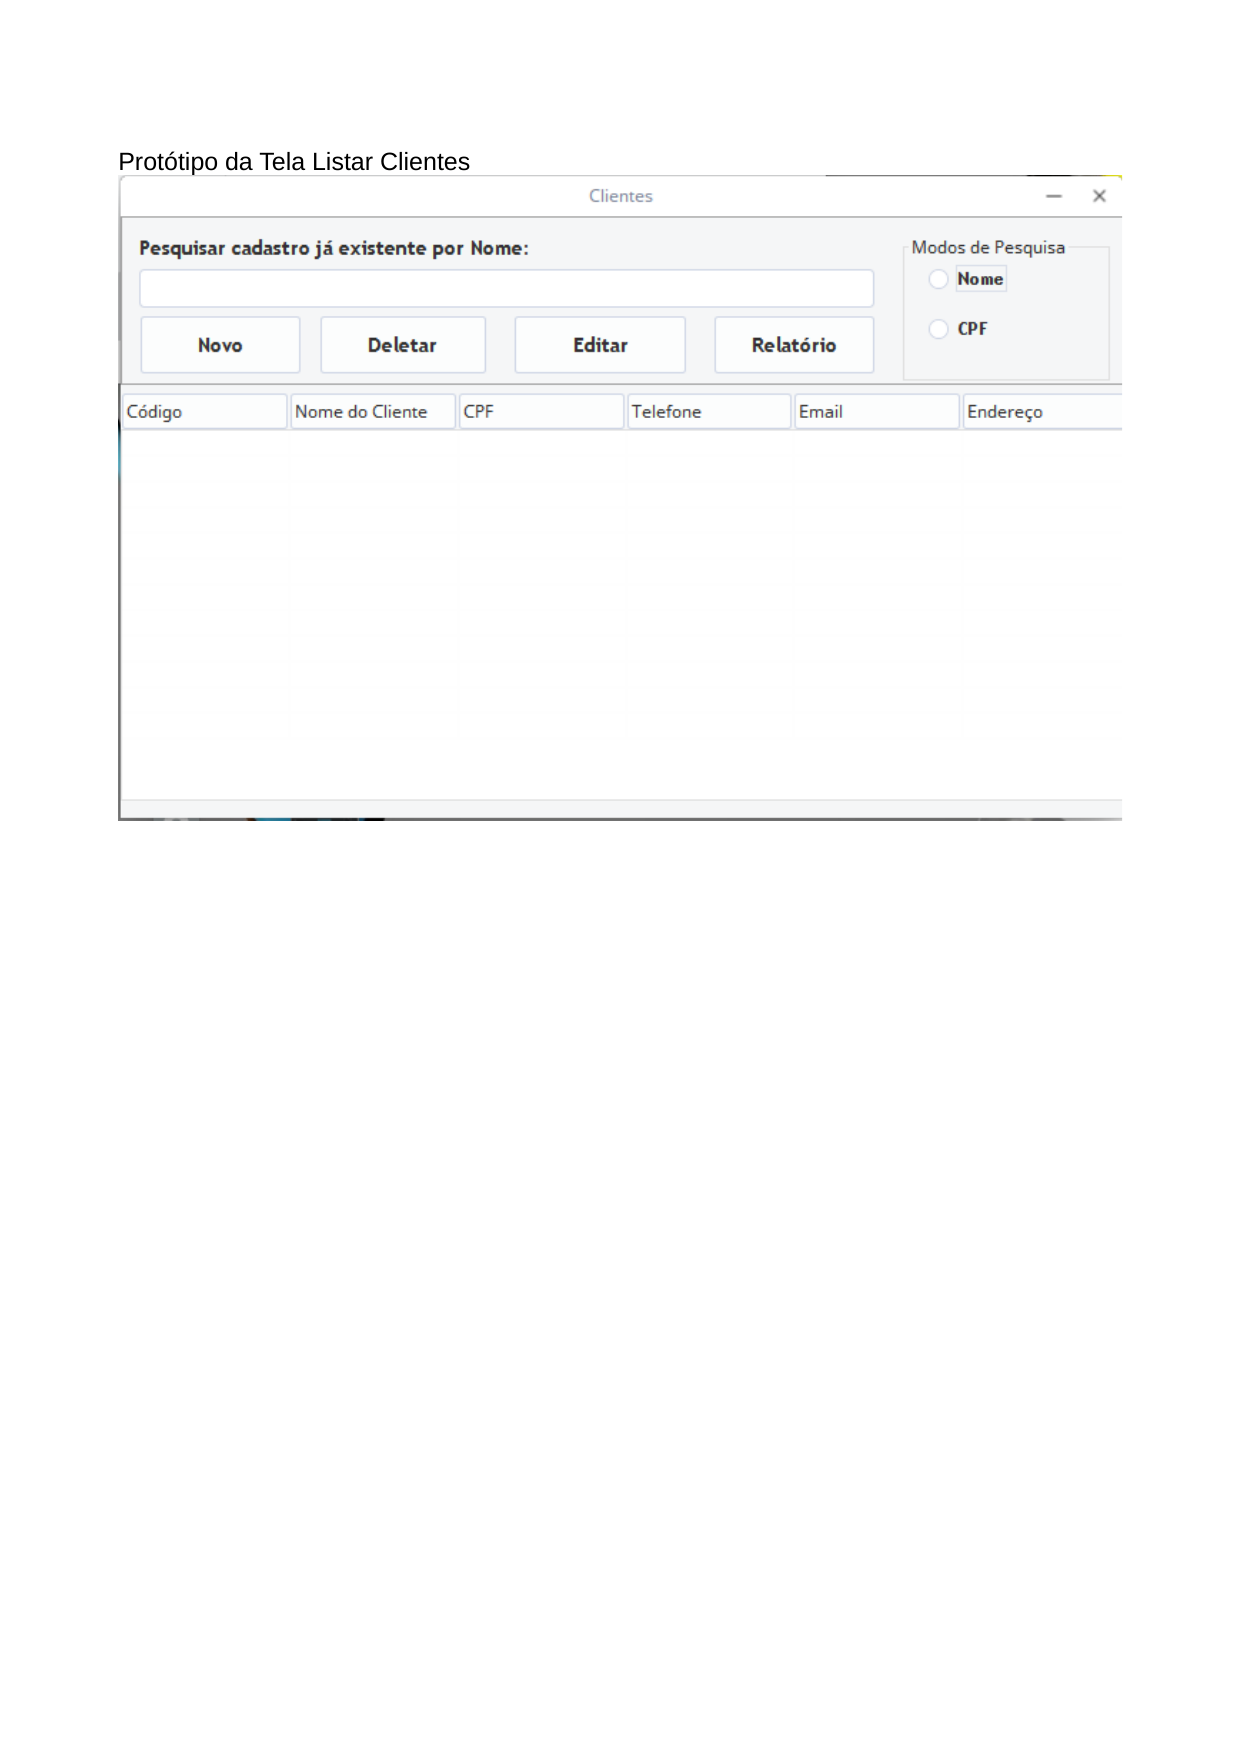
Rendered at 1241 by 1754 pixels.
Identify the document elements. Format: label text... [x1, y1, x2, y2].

picture [118, 175, 1123, 821]
text Protótipo da Tela Listar Clientes [118, 147, 1122, 175]
